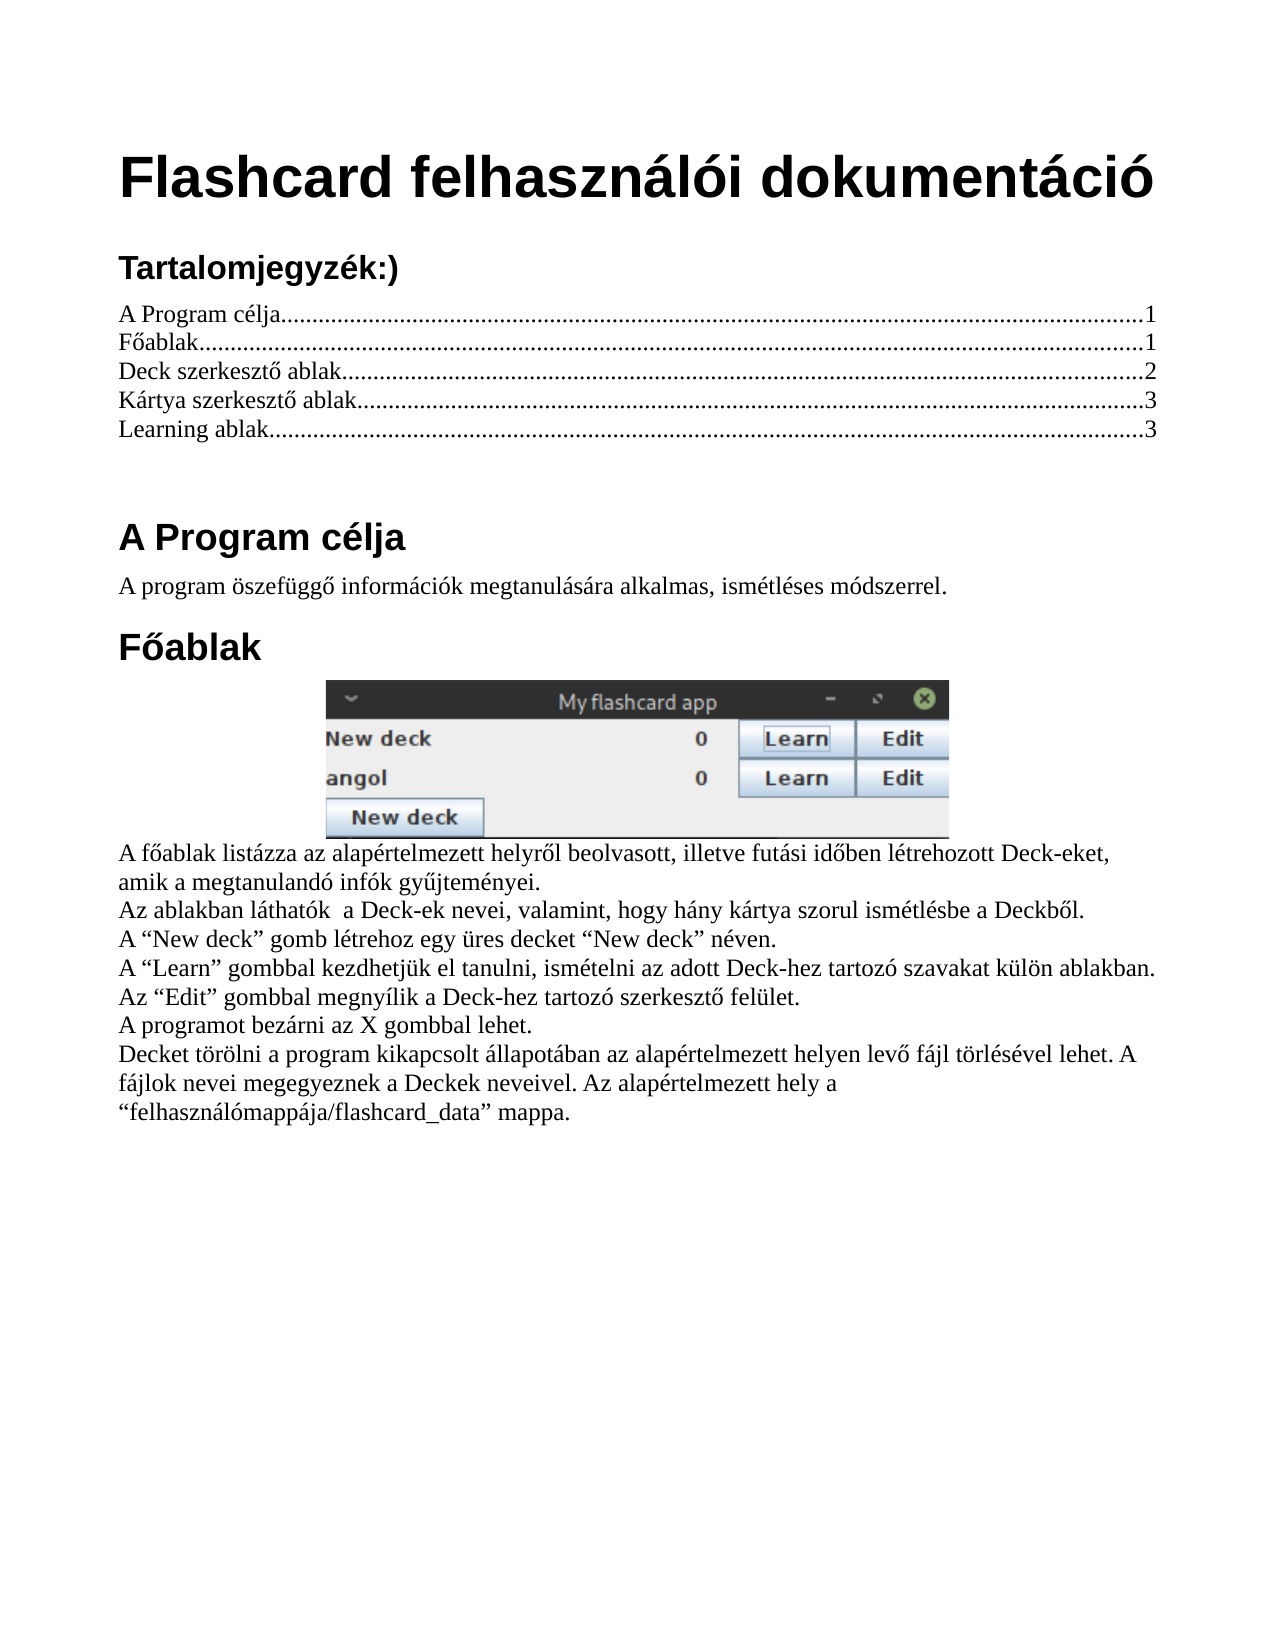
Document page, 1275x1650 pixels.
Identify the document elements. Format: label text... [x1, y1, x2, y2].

subtitle Főablak [118, 625, 1157, 668]
text A program öszefüggő információk megtanulására alkalmas, ismétléses módszerrel. [118, 571, 1157, 600]
picture [325, 680, 950, 839]
text A programot bezárni az X gombbal lehet. [118, 1011, 1157, 1039]
text Az “Edit” gombbal megnyílik a Deck-hez tartozó szerkesztő felület. [118, 982, 1157, 1011]
text Az ablakban láthatók a Deck-ek nevei, valamint, hogy hány kártya szorul ismétlésbe a Deckből. [118, 896, 1157, 924]
text Kártya szerkesztő ablak 3 [118, 385, 1157, 414]
text Learning ablak 3 [118, 414, 1157, 442]
text Decket törölni a program kikapcsolt állapotában az alapértelmezett helyen levő fájl törlésével lehet. A fájlok nevei megegyeznek a Deckek neveivel. Az alapértelmezett hely a “felhasználómappája/flashcard_data” mappa. [118, 1039, 1157, 1126]
text A Program célja 1 [118, 299, 1157, 327]
text A főablak listázza az alapértelmezett helyről beolvasott, illetve futási időben létrehozott Deck-eket, amik a megtanulandó infók gyűjteményei. [118, 681, 1157, 896]
subtitle A Program célja [118, 515, 1157, 559]
text A “New deck” gomb létrehoz egy üres decket “New deck” néven. [118, 924, 1157, 953]
subtitle Tartalomjegyzék:) [118, 248, 1157, 286]
title Flashcard felhasználói dokumentáció [118, 143, 1157, 210]
text Főablak 1 [118, 327, 1157, 356]
text Deck szerkesztő ablak 2 [118, 356, 1157, 385]
text A “Learn” gombbal kezdhetjük el tanulni, ismételni az adott Deck-hez tartozó szavakat külön ablakban. [118, 953, 1157, 982]
